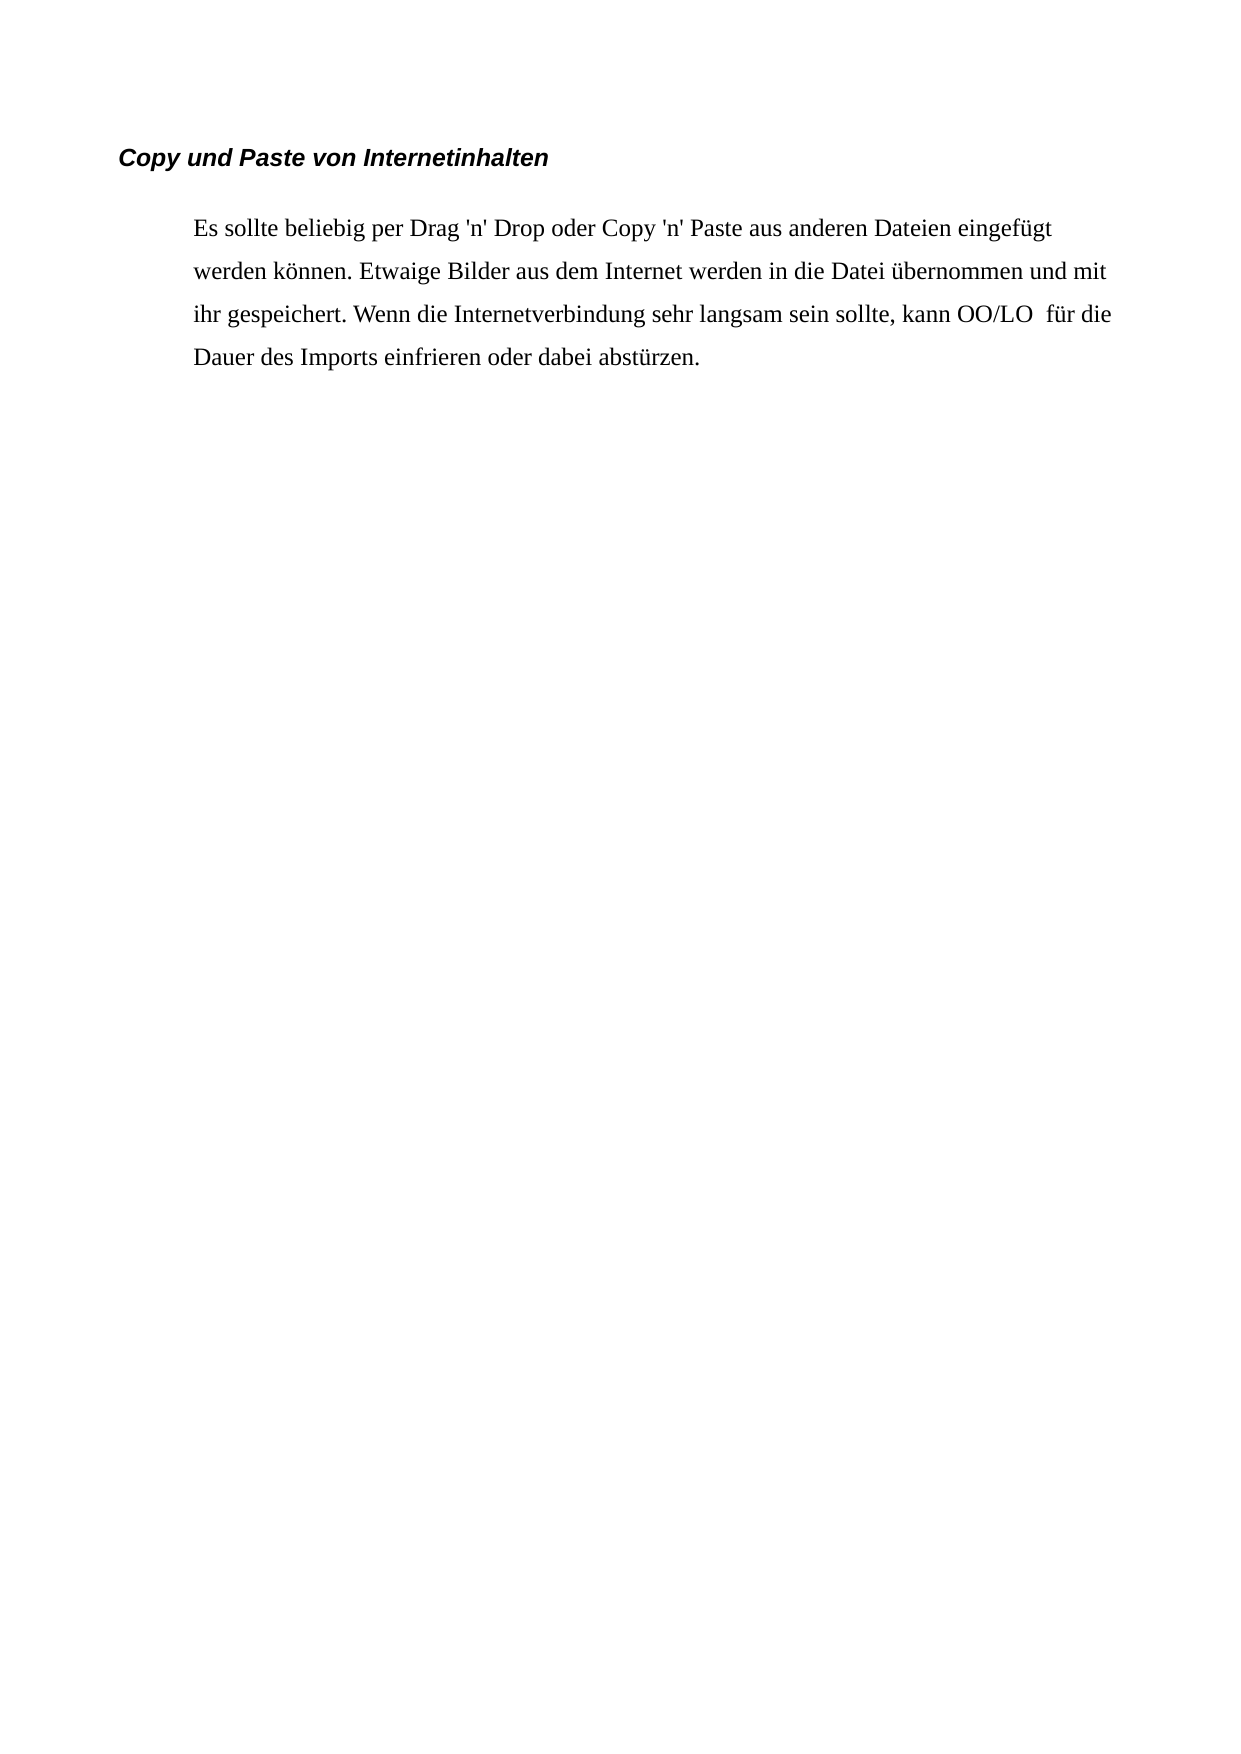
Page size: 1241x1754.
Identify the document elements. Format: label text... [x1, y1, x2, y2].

list Es sollte beliebig per Drag 'n' Drop oder Copy 'n' Paste aus anderen Dateien eingefügt werden können. Etwaige Bilder aus dem Internet werden in die Datei übernommen und mit ihr gespeichert. Wenn die Internetverbindung sehr langsam sein sollte, kann OO/LO für die Dauer des Imports einfrieren oder dabei abstürzen. [156, 213, 1122, 371]
subtitle Copy und Paste von Internetinhalten [118, 143, 1122, 172]
